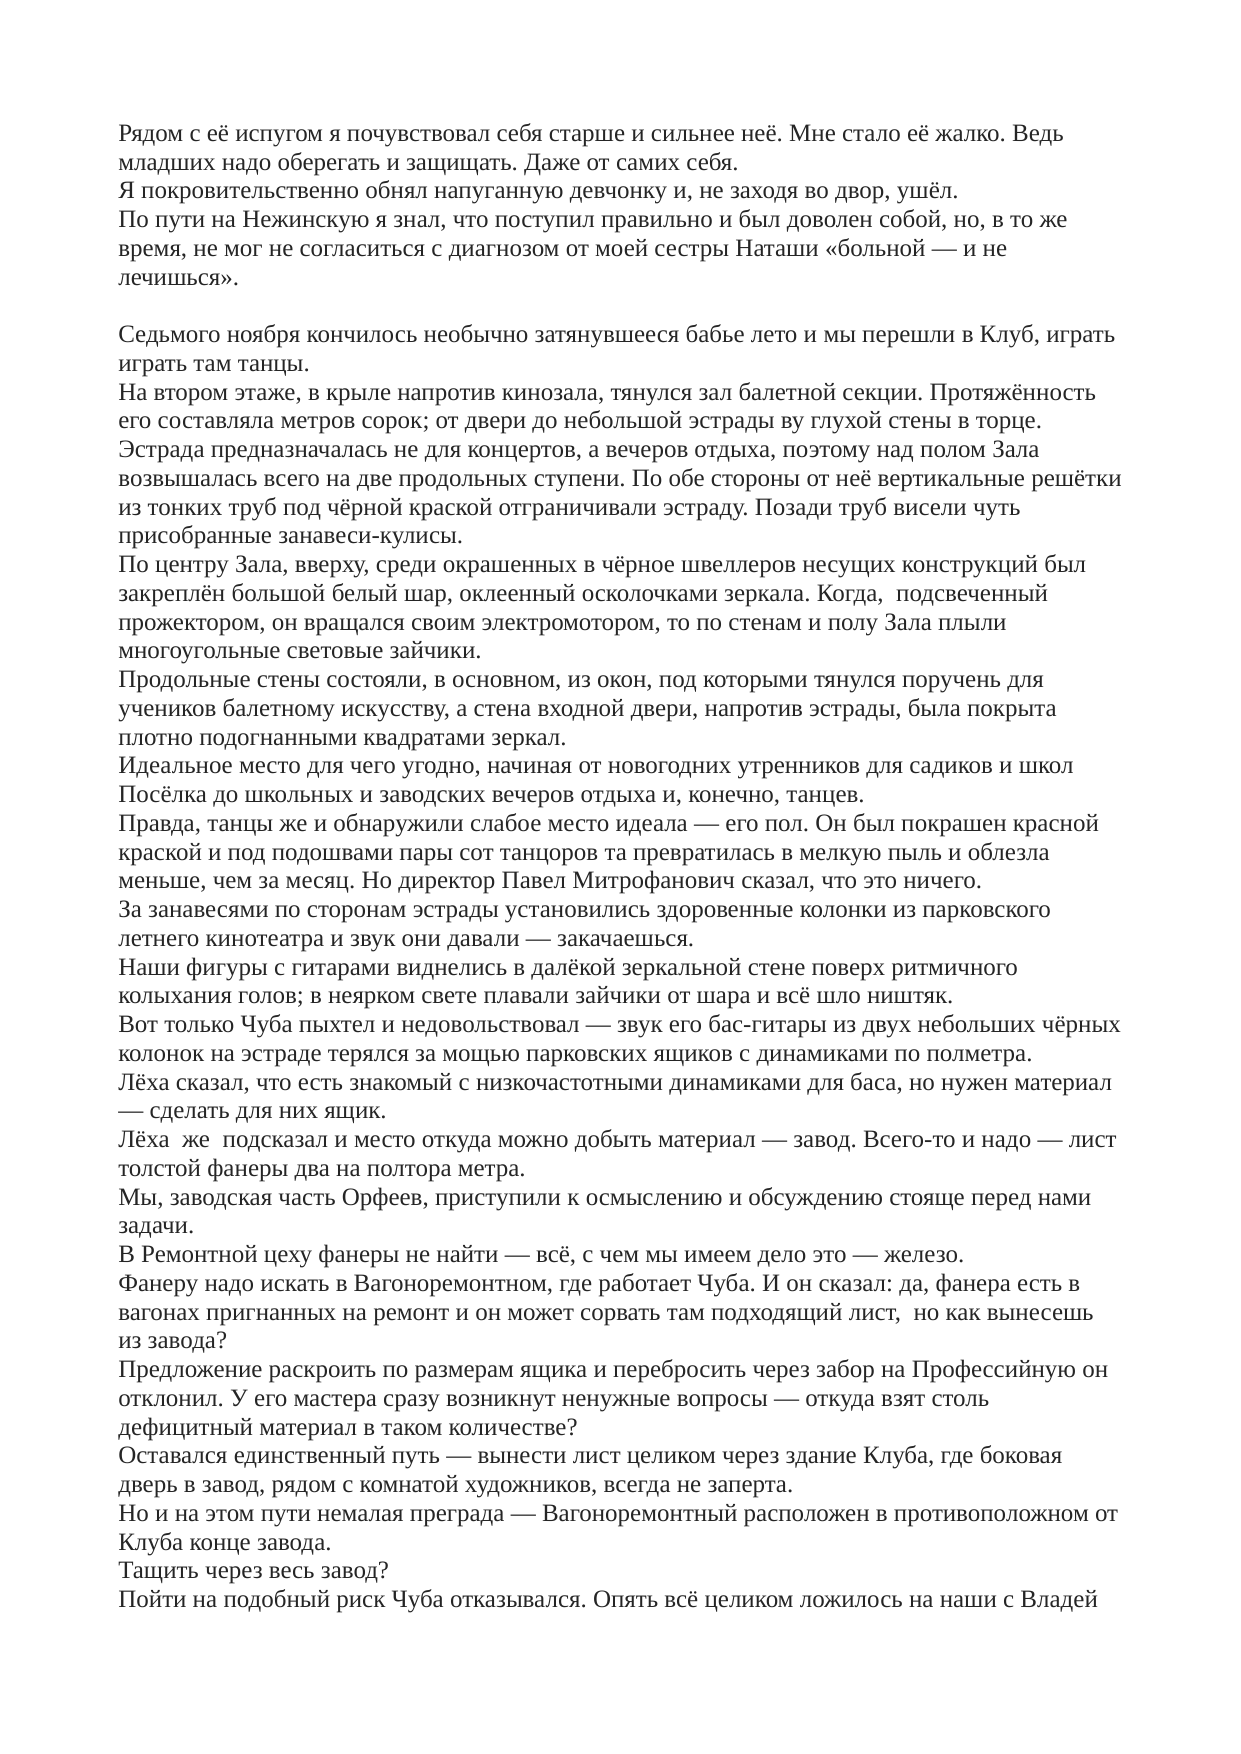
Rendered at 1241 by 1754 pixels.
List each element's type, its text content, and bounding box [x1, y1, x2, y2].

text Продольные стены состояли, в основном, из окон, под которыми тянулся поручень для учеников балетному искусству, а стена входной двери, напротив эстрады, была покрыта плотно подогнанными квадратами зеркал. [118, 664, 1122, 751]
text Рядом с её испугом я почувствовал себя старше и сильнее неё. Мне стало её жалко. Ведь младших надо оберегать и защищать. Даже от самих себя. [118, 118, 1122, 176]
text За занавесями по сторонам эстрады установились здоровенные колонки из парковского летнего кинотеатра и звук они давали — закачаешься. [118, 894, 1122, 952]
text Вот только Чуба пыхтел и недовольствовал — звук его бас-гитары из двух небольших чёрных колонок на эстраде терялся за мощью парковских ящиков с динамиками по полметра. [118, 1009, 1122, 1067]
text Седьмого ноября кончилось необычно затянувшееся бабье лето и мы перешли в Клуб, играть играть там танцы. [118, 319, 1122, 377]
text Лёха сказал, что есть знакомый с низкочастотными динамиками для баса, но нужен материал — сделать для них ящик. [118, 1067, 1122, 1124]
text Пойти на подобный риск Чуба отказывался. Опять всё целиком ложилось на наши с Владей [118, 1584, 1122, 1613]
text Предложение раскроить по размерам ящика и перебросить через забор на Профессийную он отклонил. У его мастера сразу возникнут ненужные вопросы — откуда взят столь дефицитный материал в таком количестве? [118, 1354, 1122, 1441]
text Наши фигуры с гитарами виднелись в далёкой зеркальной стене поверх ритмичного колыхания голов; в неярком свете плавали зайчики от шара и всё шло ништяк. [118, 952, 1122, 1009]
text Идеальное место для чего угодно, начиная от новогодних утренников для садиков и школ Посёлка до школьных и заводских вечеров отдыха и, конечно, танцев. [118, 751, 1122, 808]
text По пути на Нежинскую я знал, что поступил правильно и был доволен собой, но, в то же время, не мог не согласиться с диагнозом от моей сестры Наташи «больной — и не лечишься». [118, 204, 1122, 291]
text Мы, заводская часть Орфеев, приступили к осмыслению и обсуждению стояще перед нами задачи. [118, 1182, 1122, 1239]
text Тащить через весь завод? [118, 1556, 1122, 1584]
text На втором этаже, в крыле напротив кинозала, тянулся зал балетной секции. Протяжённость его составляла метров сорок; от двери до небольшой эстрады ву глухой стены в торце. [118, 377, 1122, 434]
text Эстрада предназначалась не для концертов, а вечеров отдыха, поэтому над полом Зала возвышалась всего на две продольных ступени. По обе стороны от неё вертикальные решётки из тонких труб под чёрной краской отграничивали эстраду. Позади труб висели чуть присобранные занавеси-кулисы. [118, 434, 1122, 549]
text В Ремонтной цеху фанеры не найти — всё, с чем мы имеем дело это — железо. [118, 1239, 1122, 1268]
text По центру Зала, вверху, среди окрашенных в чёрное швеллеров несущих конструкций был закреплён большой белый шар, оклеенный осколочками зеркала. Когда, подсвеченный прожектором, он вращался своим электромотором, то по стенам и полу Зала плыли многоугольные световые зайчики. [118, 549, 1122, 664]
text Правда, танцы же и обнаружили слабое место идеала — его пол. Он был покрашен красной краской и под подошвами пары сот танцоров та превратилась в мелкую пыль и облезла меньше, чем за месяц. Но директор Павел Митрофанович сказал, что это ничего. [118, 808, 1122, 894]
text Оставался единственный путь — вынести лист целиком через здание Клуба, где боковая дверь в завод, рядом с комнатой художников, всегда не заперта. [118, 1441, 1122, 1498]
text Лёха же подсказал и место откуда можно добыть материал — завод. Всего-то и надо — лист толстой фанеры два на полтора метра. [118, 1124, 1122, 1182]
text Я покровительственно обнял напуганную девчонку и, не заходя во двор, ушёл. [118, 176, 1122, 204]
text Фанеру надо искать в Вагоноремонтном, где работает Чуба. И он сказал: да, фанера есть в вагонах пригнанных на ремонт и он может сорвать там подходящий лист, но как вынесешь из завода? [118, 1268, 1122, 1354]
text Но и на этом пути немалая преграда — Вагоноремонтный расположен в противоположном от Клуба конце завода. [118, 1498, 1122, 1556]
